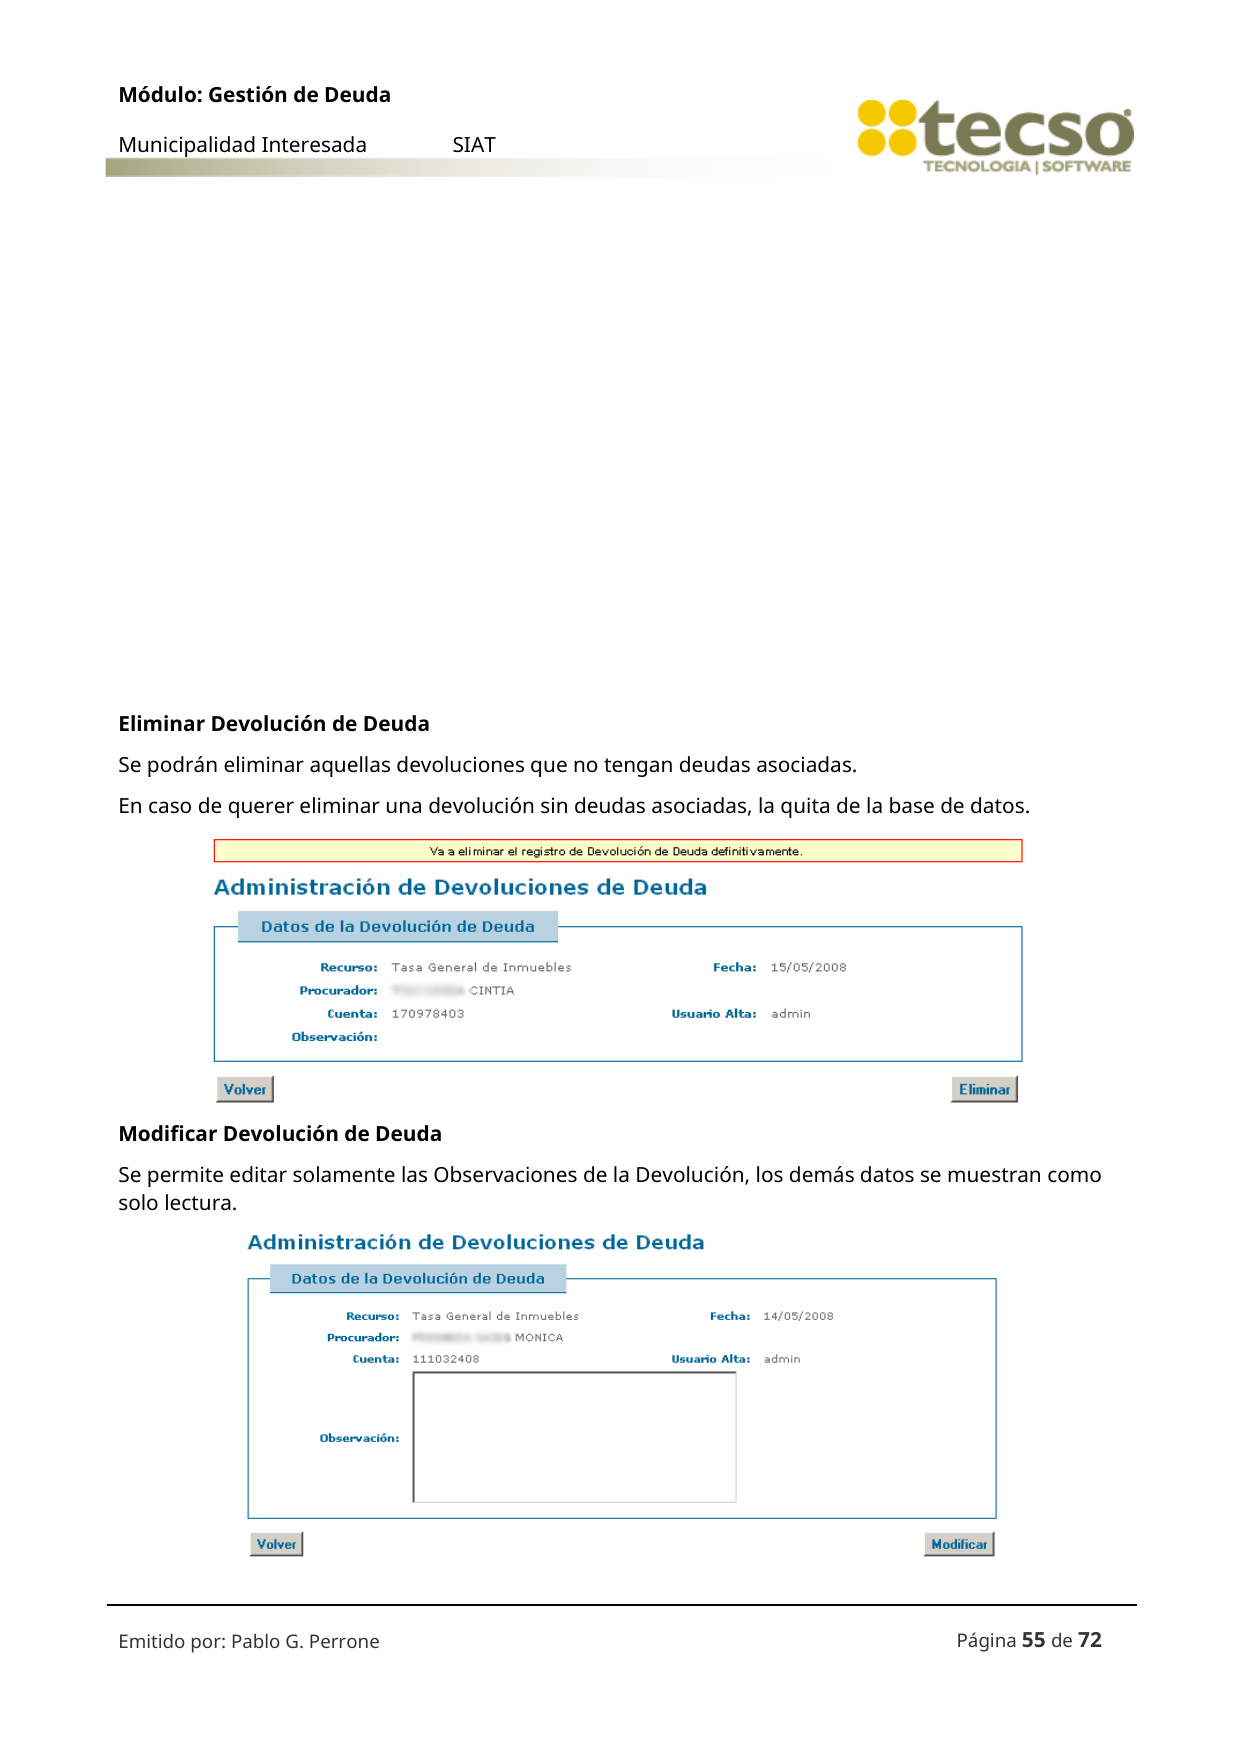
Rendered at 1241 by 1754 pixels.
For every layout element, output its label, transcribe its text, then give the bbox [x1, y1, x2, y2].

picture [201, 832, 1040, 1120]
text Eliminar Devolución de Deuda [118, 709, 1122, 738]
text En caso de querer eliminar una devolución sin deudas asociadas, la quita de la base de datos. [118, 791, 1122, 819]
picture [105, 100, 1134, 177]
picture [238, 1229, 1002, 1566]
text Se podrán eliminar aquellas devoluciones que no tengan deudas asociadas. [118, 750, 1122, 778]
text Se permite editar solamente las Observaciones de la Devolución, los demás datos se muestran como solo lectura. [118, 1160, 1122, 1217]
text Modificar Devolución de Deuda [118, 832, 1122, 1148]
